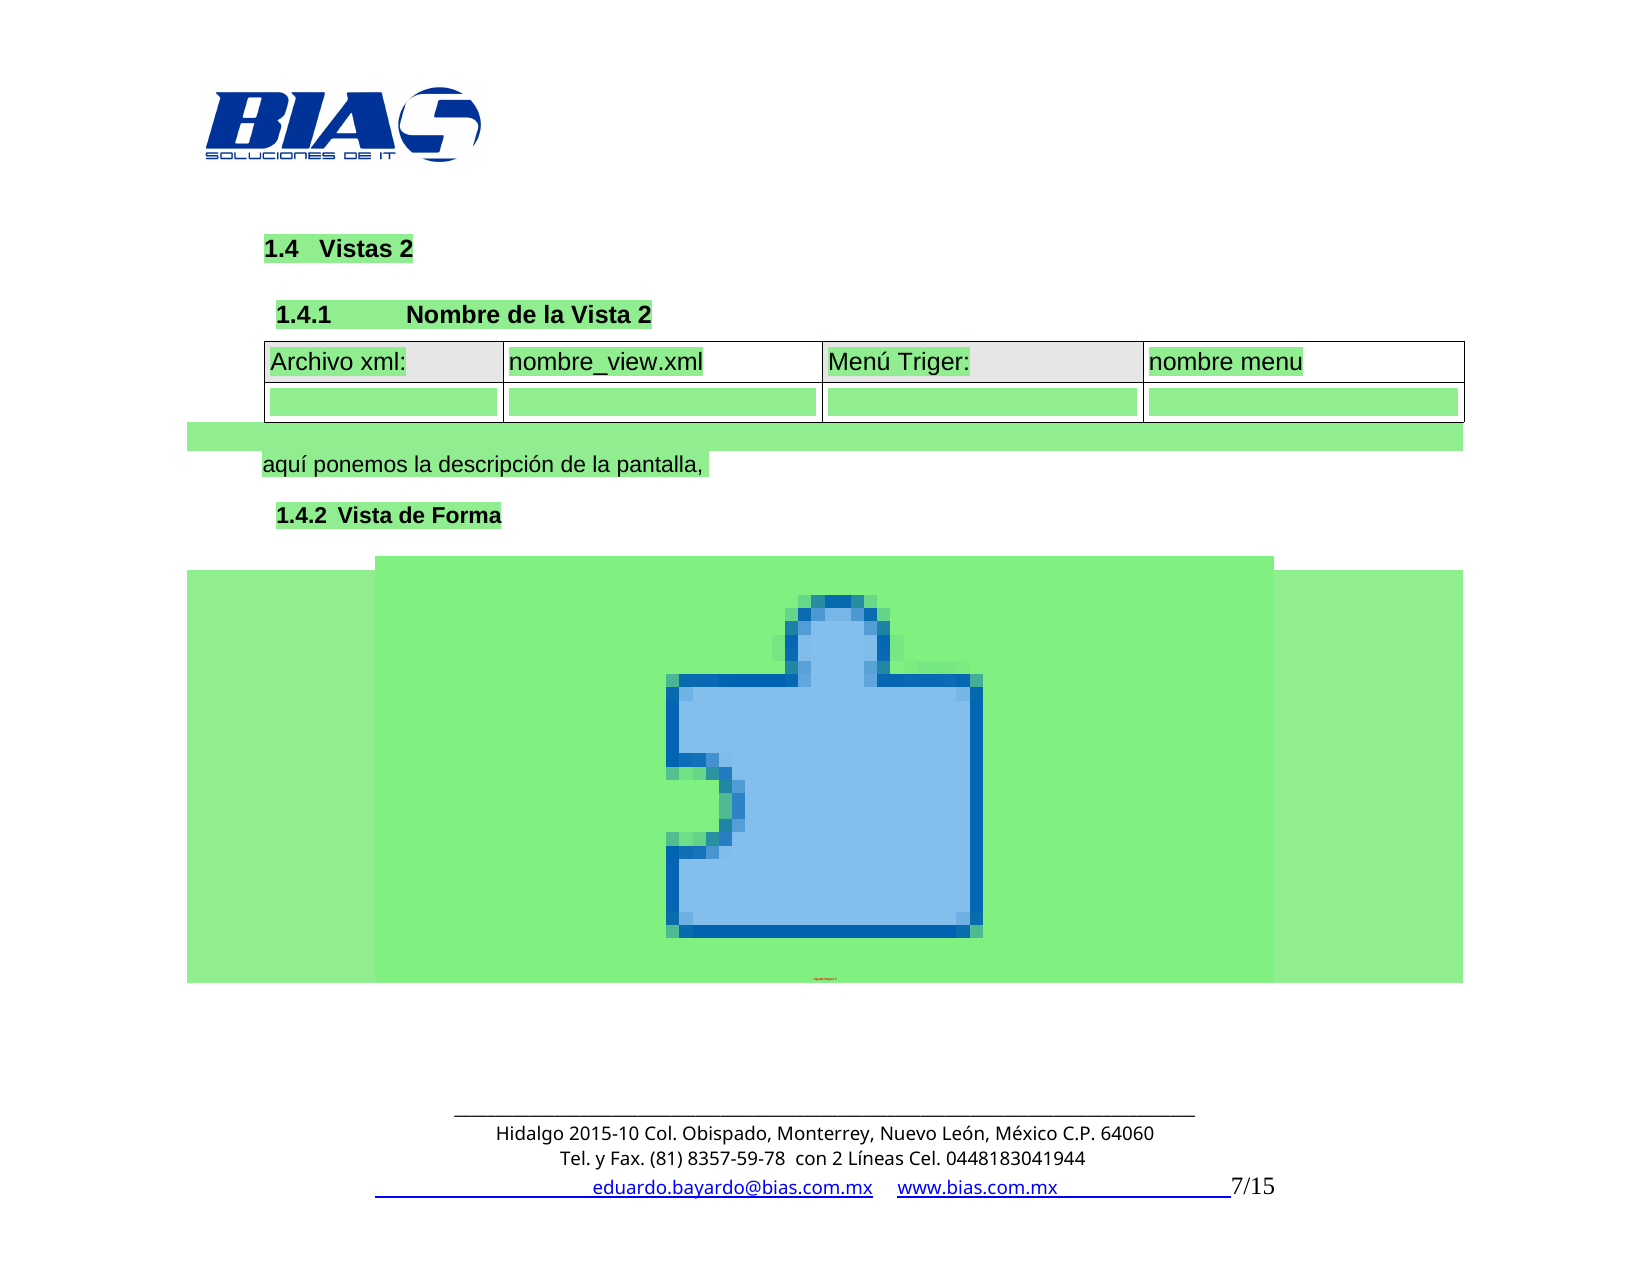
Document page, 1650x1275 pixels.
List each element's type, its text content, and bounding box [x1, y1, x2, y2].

table_header Archivo xml: [265, 342, 503, 382]
table_cell [823, 383, 1143, 422]
subtitle Vistas 2 [244, 234, 1463, 263]
subtitle Vista de Forma [262, 502, 1463, 529]
picture [203, 84, 487, 166]
table_cell [1144, 383, 1464, 422]
table_header Menú Triger: [823, 342, 1143, 382]
table_header nombre_view.xml [504, 342, 822, 382]
table_header nombre menu [1144, 342, 1464, 382]
table_cell [504, 383, 822, 422]
subtitle Nombre de la Vista 2 [256, 300, 1463, 329]
text aquí ponemos la descripción de la pantalla, [262, 451, 1463, 477]
table_cell [265, 383, 503, 422]
